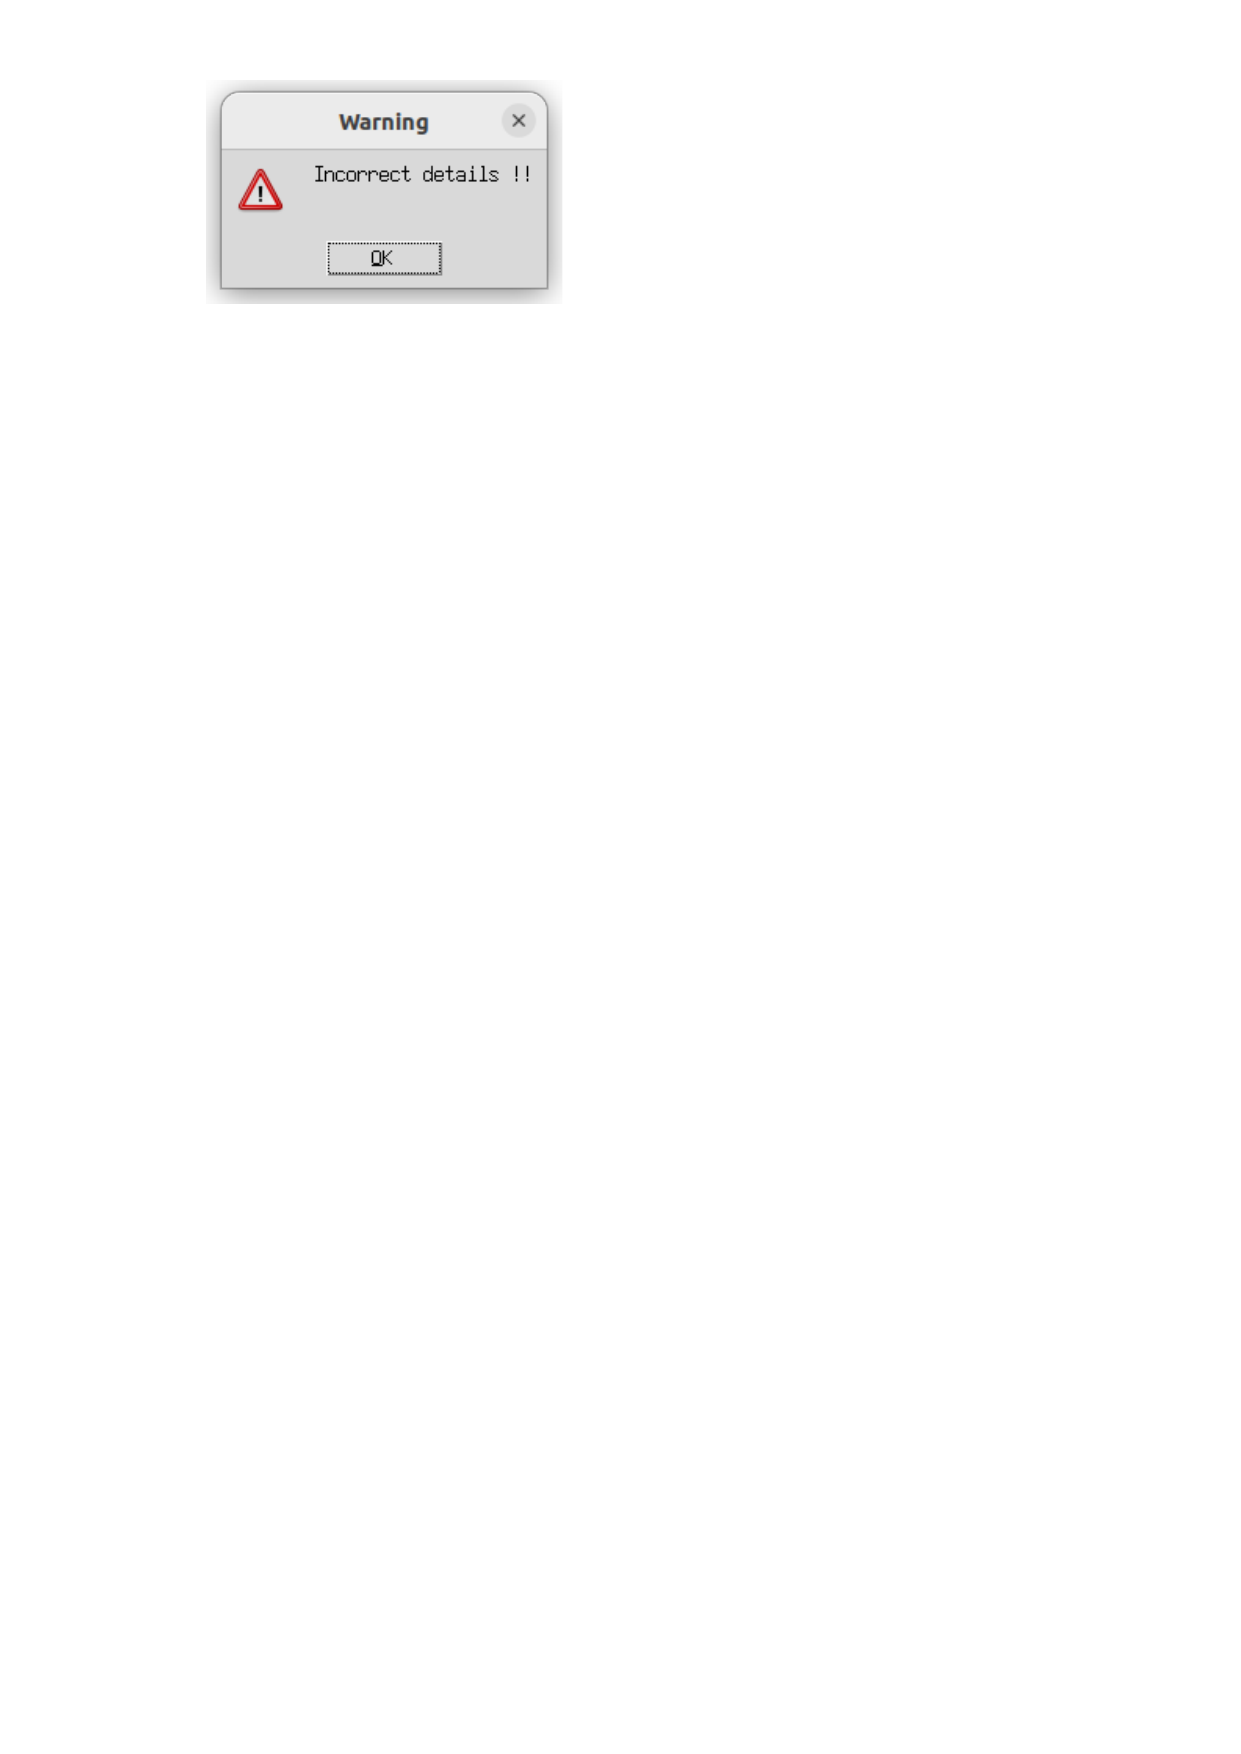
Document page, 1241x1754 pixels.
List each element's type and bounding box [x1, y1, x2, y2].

picture [206, 80, 563, 304]
